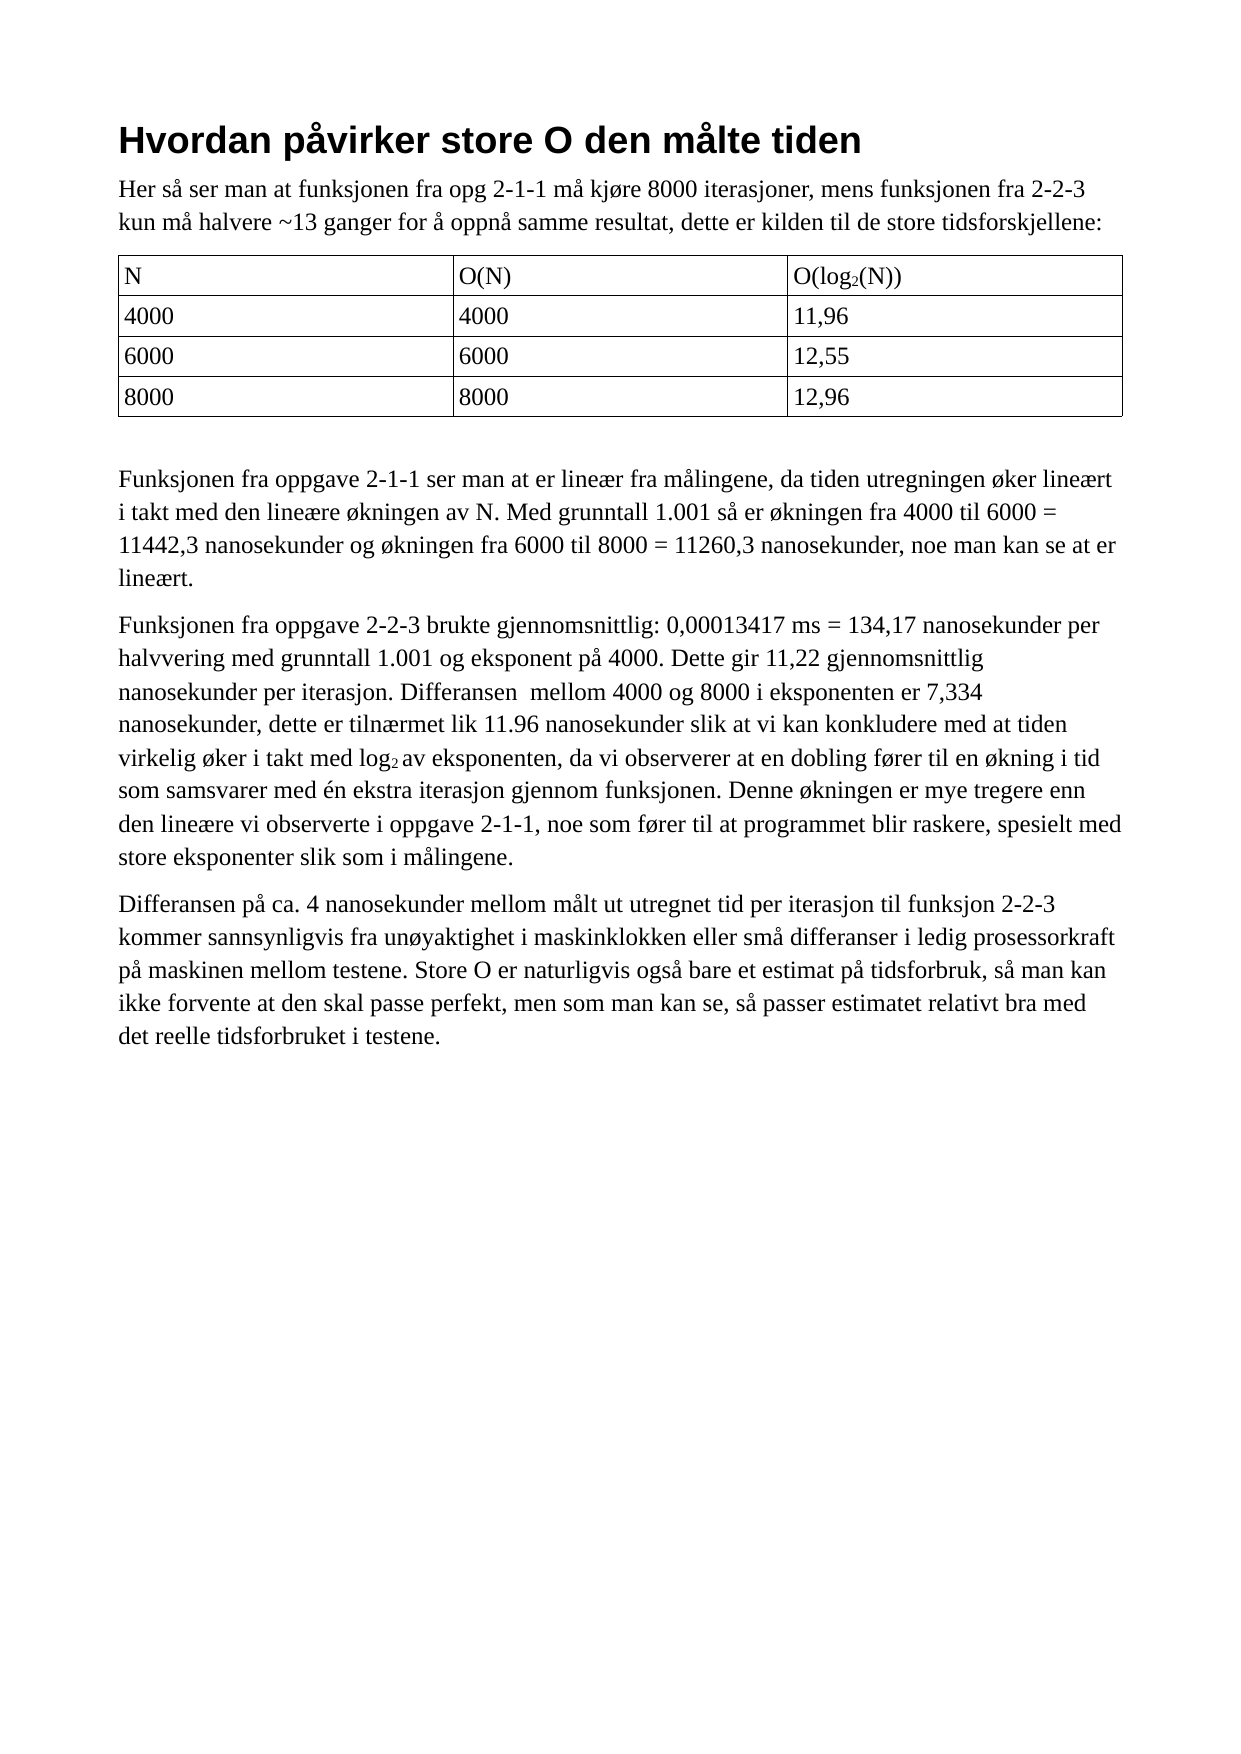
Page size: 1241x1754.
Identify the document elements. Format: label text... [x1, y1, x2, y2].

text Funksjonen fra oppgave 2-1-1 ser man at er lineær fra målingene, da tiden utregningen øker lineært i takt med den lineære økningen av N. Med grunntall 1.001 så er økningen fra 4000 til 6000 = 11442,3 nanosekunder og økningen fra 6000 til 8000 = 11260,3 nanosekunder, noe man kan se at er lineært. [118, 464, 1122, 592]
text Differansen på ca. 4 nanosekunder mellom målt ut utregnet tid per iterasjon til funksjon 2-2-3 kommer sannsynligvis fra unøyaktighet i maskinklokken eller små differanser i ledig prosessorkraft på maskinen mellom testene. Store O er naturligvis også bare et estimat på tidsforbruk, så man kan ikke forvente at den skal passe perfekt, men som man kan se, så passer estimatet relativt bra med det reelle tidsforbruket i testene. [118, 889, 1122, 1050]
table_cell 8000 [454, 377, 787, 416]
table_header O(N) [454, 256, 787, 295]
subtitle Hvordan påvirker store O den målte tiden [118, 118, 1122, 162]
table_header N [119, 256, 453, 295]
table_header O(log2(N)) [788, 256, 1122, 295]
table_cell 12,55 [788, 337, 1122, 376]
table_cell 6000 [454, 337, 787, 376]
text Funksjonen fra oppgave 2-2-3 brukte gjennomsnittlig: 0,00013417 ms = 134,17 nanosekunder per halvvering med grunntall 1.001 og eksponent på 4000. Dette gir 11,22 gjennomsnittlig nanosekunder per iterasjon. Differansen mellom 4000 og 8000 i eksponenten er 7,334 nanosekunder, dette er tilnærmet lik 11.96 nanosekunder slik at vi kan konkludere med at tiden virkelig øker i takt med log2 av eksponenten, da vi observerer at en dobling fører til en økning i tid som samsvarer med én ekstra iterasjon gjennom funksjonen. Denne økningen er mye tregere enn den lineære vi observerte i oppgave 2-1-1, noe som fører til at programmet blir raskere, spesielt med store eksponenter slik som i målingene. [118, 611, 1122, 870]
table_cell 8000 [119, 377, 453, 416]
table_cell 12,96 [788, 377, 1122, 416]
table_cell 6000 [119, 337, 453, 376]
table_cell 4000 [454, 296, 787, 336]
text Her så ser man at funksjonen fra opg 2-1-1 må kjøre 8000 iterasjoner, mens funksjonen fra 2-2-3 kun må halvere ~13 ganger for å oppnå samme resultat, dette er kilden til de store tidsforskjellene: [118, 174, 1122, 236]
table_cell 4000 [119, 296, 453, 336]
table_cell 11,96 [788, 296, 1122, 336]
